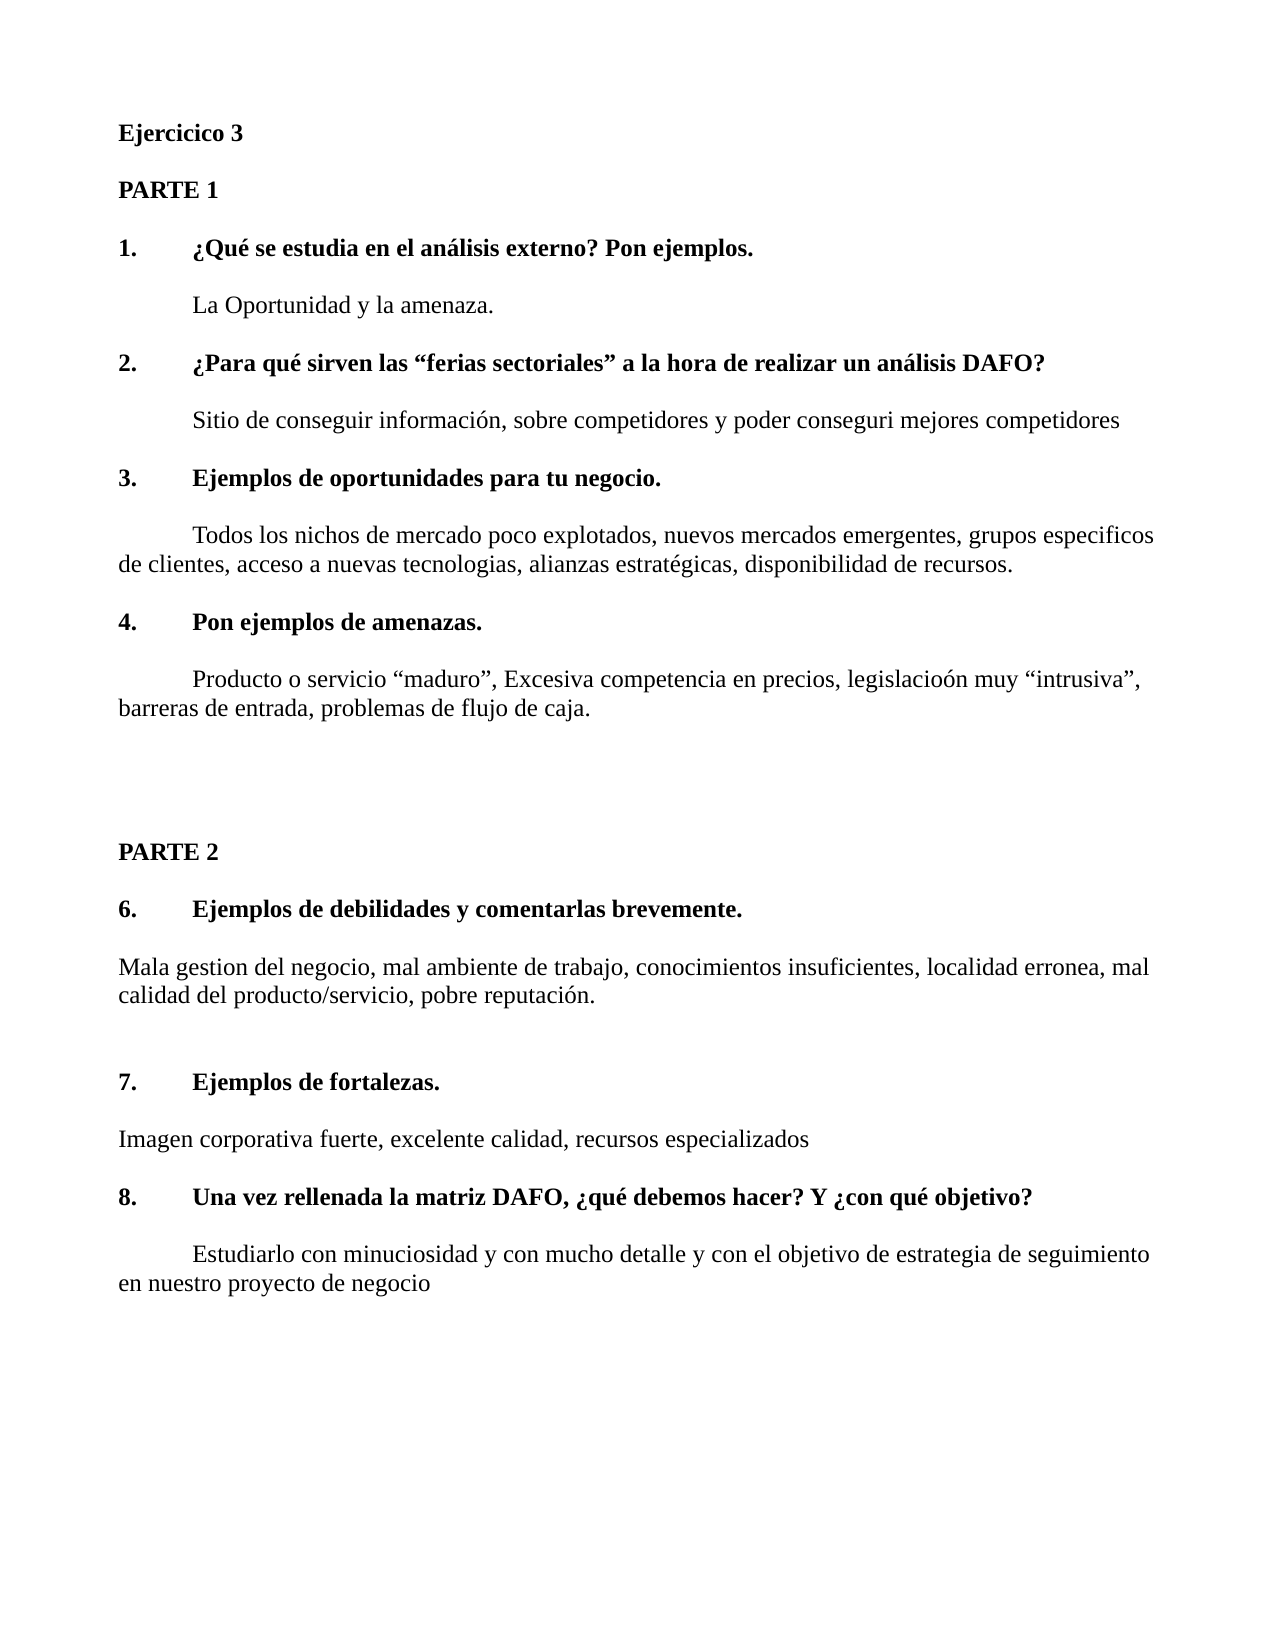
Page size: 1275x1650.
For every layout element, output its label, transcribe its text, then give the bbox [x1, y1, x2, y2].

text Todos los nichos de mercado poco explotados, nuevos mercados emergentes, grupos especificos de clientes, acceso a nuevas tecnologias, alianzas estratégicas, disponibilidad de recursos. [118, 521, 1157, 578]
text 3. Ejemplos de oportunidades para tu negocio. [118, 463, 1157, 492]
text 1. ¿Qué se estudia en el análisis externo? Pon ejemplos. [118, 233, 1157, 262]
text 4. Pon ejemplos de amenazas. [118, 607, 1157, 636]
text PARTE 2 [118, 837, 1157, 866]
text 7. Ejemplos de fortalezas. [118, 1067, 1157, 1096]
text Ejercicico 3 [118, 118, 1157, 147]
text Mala gestion del negocio, mal ambiente de trabajo, conocimientos insuficientes, localidad erronea, mal calidad del producto/servicio, pobre reputación. [118, 952, 1157, 1009]
text 2. ¿Para qué sirven las “ferias sectoriales” a la hora de realizar un análisis DAFO? [118, 348, 1157, 377]
text 8. Una vez rellenada la matriz DAFO, ¿qué debemos hacer? Y ¿con qué objetivo? [118, 1182, 1157, 1211]
text Producto o servicio “maduro”, Excesiva competencia en precios, legislacioón muy “intrusiva”, barreras de entrada, problemas de flujo de caja. [118, 664, 1157, 722]
text La Oportunidad y la amenaza. [118, 291, 1157, 319]
text Estudiarlo con minuciosidad y con mucho detalle y con el objetivo de estrategia de seguimiento en nuestro proyecto de negocio [118, 1239, 1157, 1297]
text Imagen corporativa fuerte, excelente calidad, recursos especializados [118, 1124, 1157, 1153]
text PARTE 1 [118, 176, 1157, 204]
text 6. Ejemplos de debilidades y comentarlas brevemente. [118, 894, 1157, 923]
text Sitio de conseguir información, sobre competidores y poder conseguri mejores competidores [118, 406, 1157, 434]
